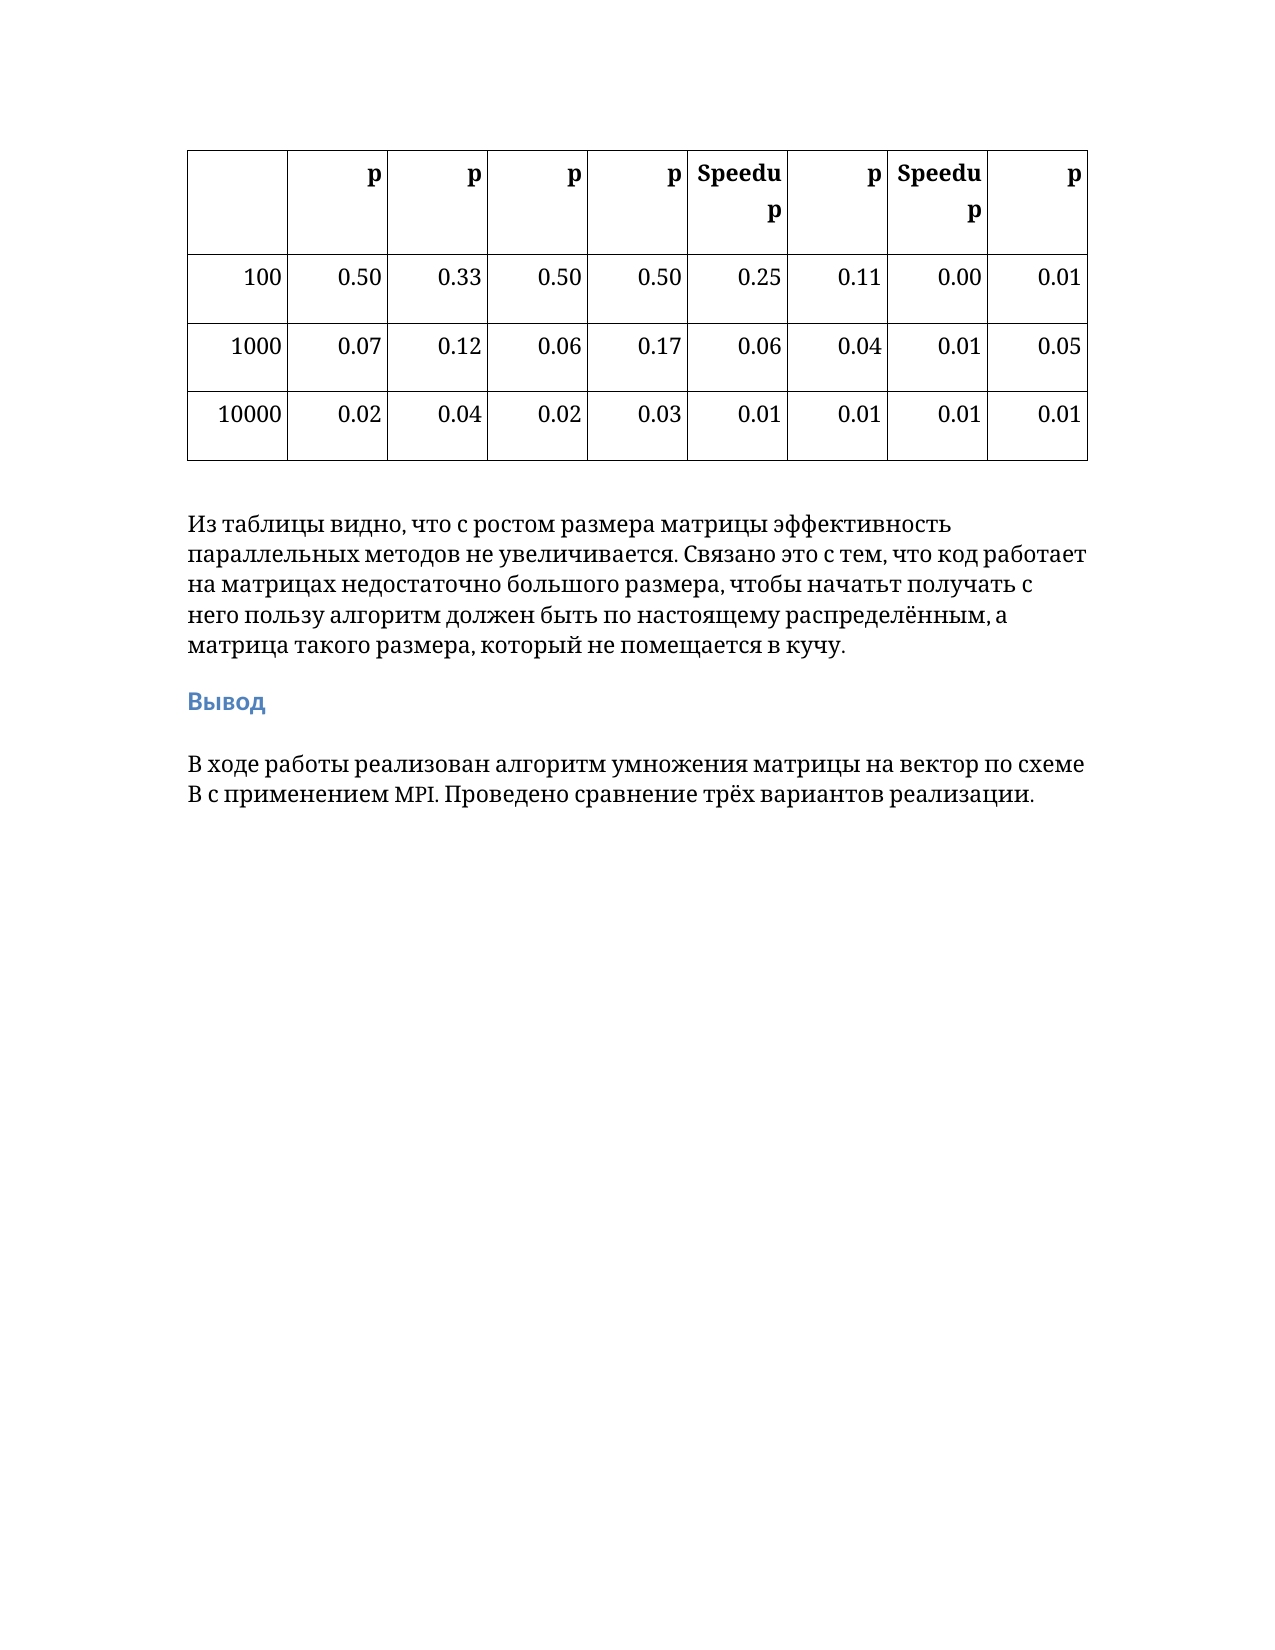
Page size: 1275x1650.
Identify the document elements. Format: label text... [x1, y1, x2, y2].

table_cell 0.02 [288, 392, 387, 460]
table_cell 0.17 [588, 324, 687, 391]
table_cell 0.06 [488, 324, 587, 391]
table_header p [588, 151, 687, 254]
text Из таблицы видно, что с ростом размера матрицы эффективность параллельных методов не увеличивается. Связано это с тем, что код работает на матрицах недостаточно большого размера, чтобы начатьт получать с него пользу алгоритм должен быть по настоящему распределённым, а матрица такого размера, который не помещается в кучу. [187, 512, 1087, 659]
table_cell 0.50 [288, 255, 387, 323]
table_cell 0.12 [388, 324, 487, 391]
table_header p [788, 151, 887, 254]
table_cell 0.50 [488, 255, 587, 323]
text В ходе работы реализован алгоритм умножения матрицы на вектор по схеме В с применением MPI. Проведено сравнение трёх вариантов реализации. [187, 722, 1087, 838]
table_cell 0.03 [588, 392, 687, 460]
table_cell 0.33 [388, 255, 487, 323]
table_cell 100 [188, 255, 287, 323]
table_header Speedup [688, 151, 787, 254]
table_cell 0.04 [388, 392, 487, 460]
table_cell 10000 [188, 392, 287, 460]
table_cell 0.01 [888, 392, 987, 460]
table_cell 0.01 [788, 392, 887, 460]
table_cell 0.07 [288, 324, 387, 391]
subtitle Вывод [187, 684, 1087, 717]
table_cell 0.02 [488, 392, 587, 460]
table_cell 0.00 [888, 255, 987, 323]
table_cell 0.01 [988, 255, 1087, 323]
table_header p [988, 151, 1087, 254]
table_header Speedup [888, 151, 987, 254]
table_cell 0.01 [988, 392, 1087, 460]
table_cell 0.01 [688, 392, 787, 460]
table_header [188, 151, 287, 254]
table_cell 0.50 [588, 255, 687, 323]
table_cell 0.06 [688, 324, 787, 391]
table_cell 0.11 [788, 255, 887, 323]
table_cell 1000 [188, 324, 287, 391]
table_header p [488, 151, 587, 254]
table_header p [288, 151, 387, 254]
table_cell 0.05 [988, 324, 1087, 391]
table_cell 0.04 [788, 324, 887, 391]
table_cell 0.25 [688, 255, 787, 323]
table_header p [388, 151, 487, 254]
table_cell 0.01 [888, 324, 987, 391]
